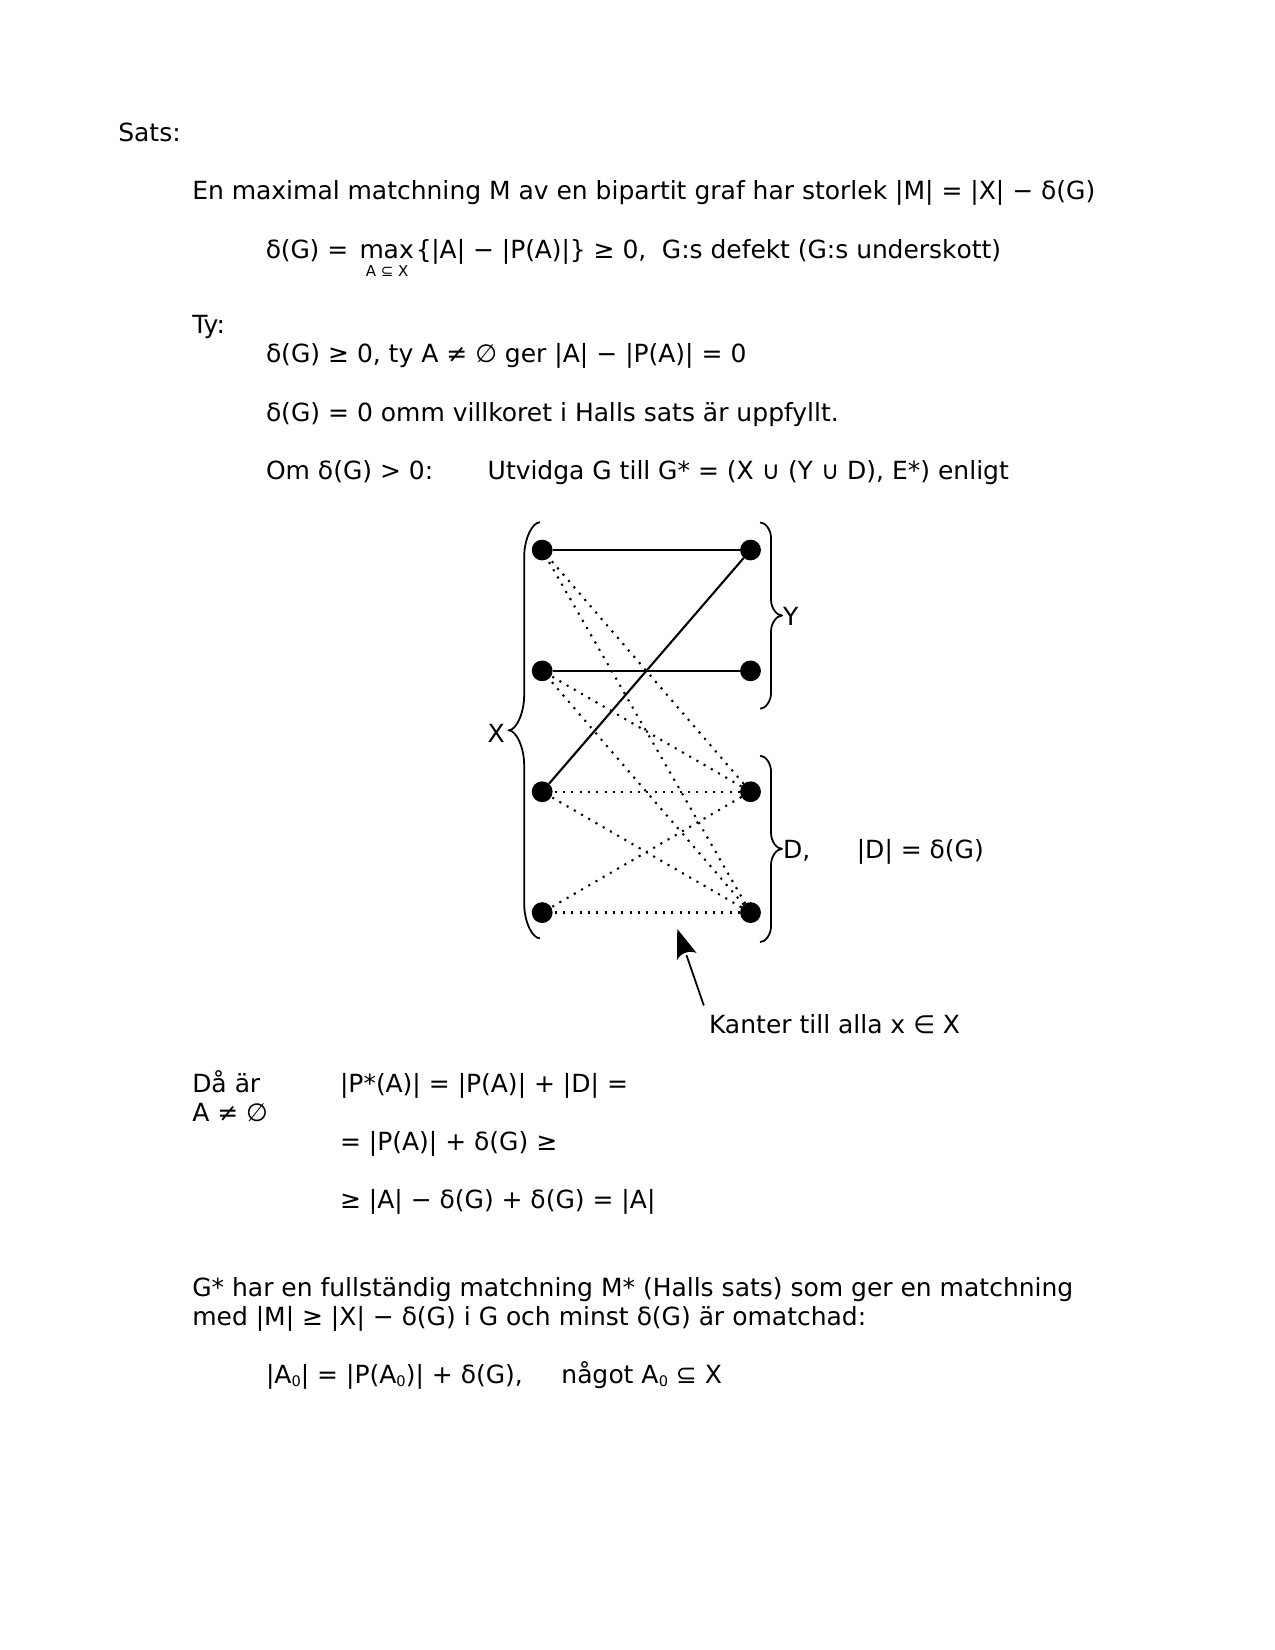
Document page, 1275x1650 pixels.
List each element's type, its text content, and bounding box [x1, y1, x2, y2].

text Om δ(G) > 0: Utvidga G till G* = (X ∪ (Y ∪ D), E*) enligt [118, 456, 1157, 485]
text D, |D| = δ(G) [773, 835, 1157, 864]
text med |M| ≥ |X| − δ(G) i G och minst δ(G) är omatchad: [118, 1302, 1157, 1331]
text Ty: [118, 310, 1157, 339]
text [118, 835, 523, 864]
text X [118, 719, 520, 748]
text Kanter till alla x ∈ X [118, 1010, 1157, 1039]
text [526, 602, 703, 631]
text G* har en fullständig matchning M* (Halls sats) som ger en matchning [118, 1273, 1157, 1302]
text Y [773, 602, 1157, 631]
text |A0| = |P(A0)| + δ(G), något Α0 ⊆ X [118, 1360, 1157, 1389]
text ≥ |A| − δ(G) + δ(G) = |A| [118, 1185, 1157, 1214]
text [526, 835, 777, 864]
text [683, 602, 777, 631]
text [118, 602, 523, 631]
text A ≠ ∅ [118, 1098, 1157, 1127]
text δ(G) ≥ 0, ty A ≠ ∅ ger |A| − |P(A)| = 0 [118, 339, 1157, 369]
text Då är |P*(A)| = |P(A)| + |D| = [118, 1069, 1157, 1098]
text δ(G) = 0 omm villkoret i Halls sats är uppfyllt. [118, 398, 1157, 427]
text [513, 719, 602, 748]
text = |P(A)| + δ(G) ≥ [118, 1127, 1157, 1156]
text [583, 719, 1157, 748]
text En maximal matchning M av en bipartit graf har storlek |M| = |X| − δ(G) [118, 176, 1157, 206]
text Sats: [118, 118, 1157, 147]
